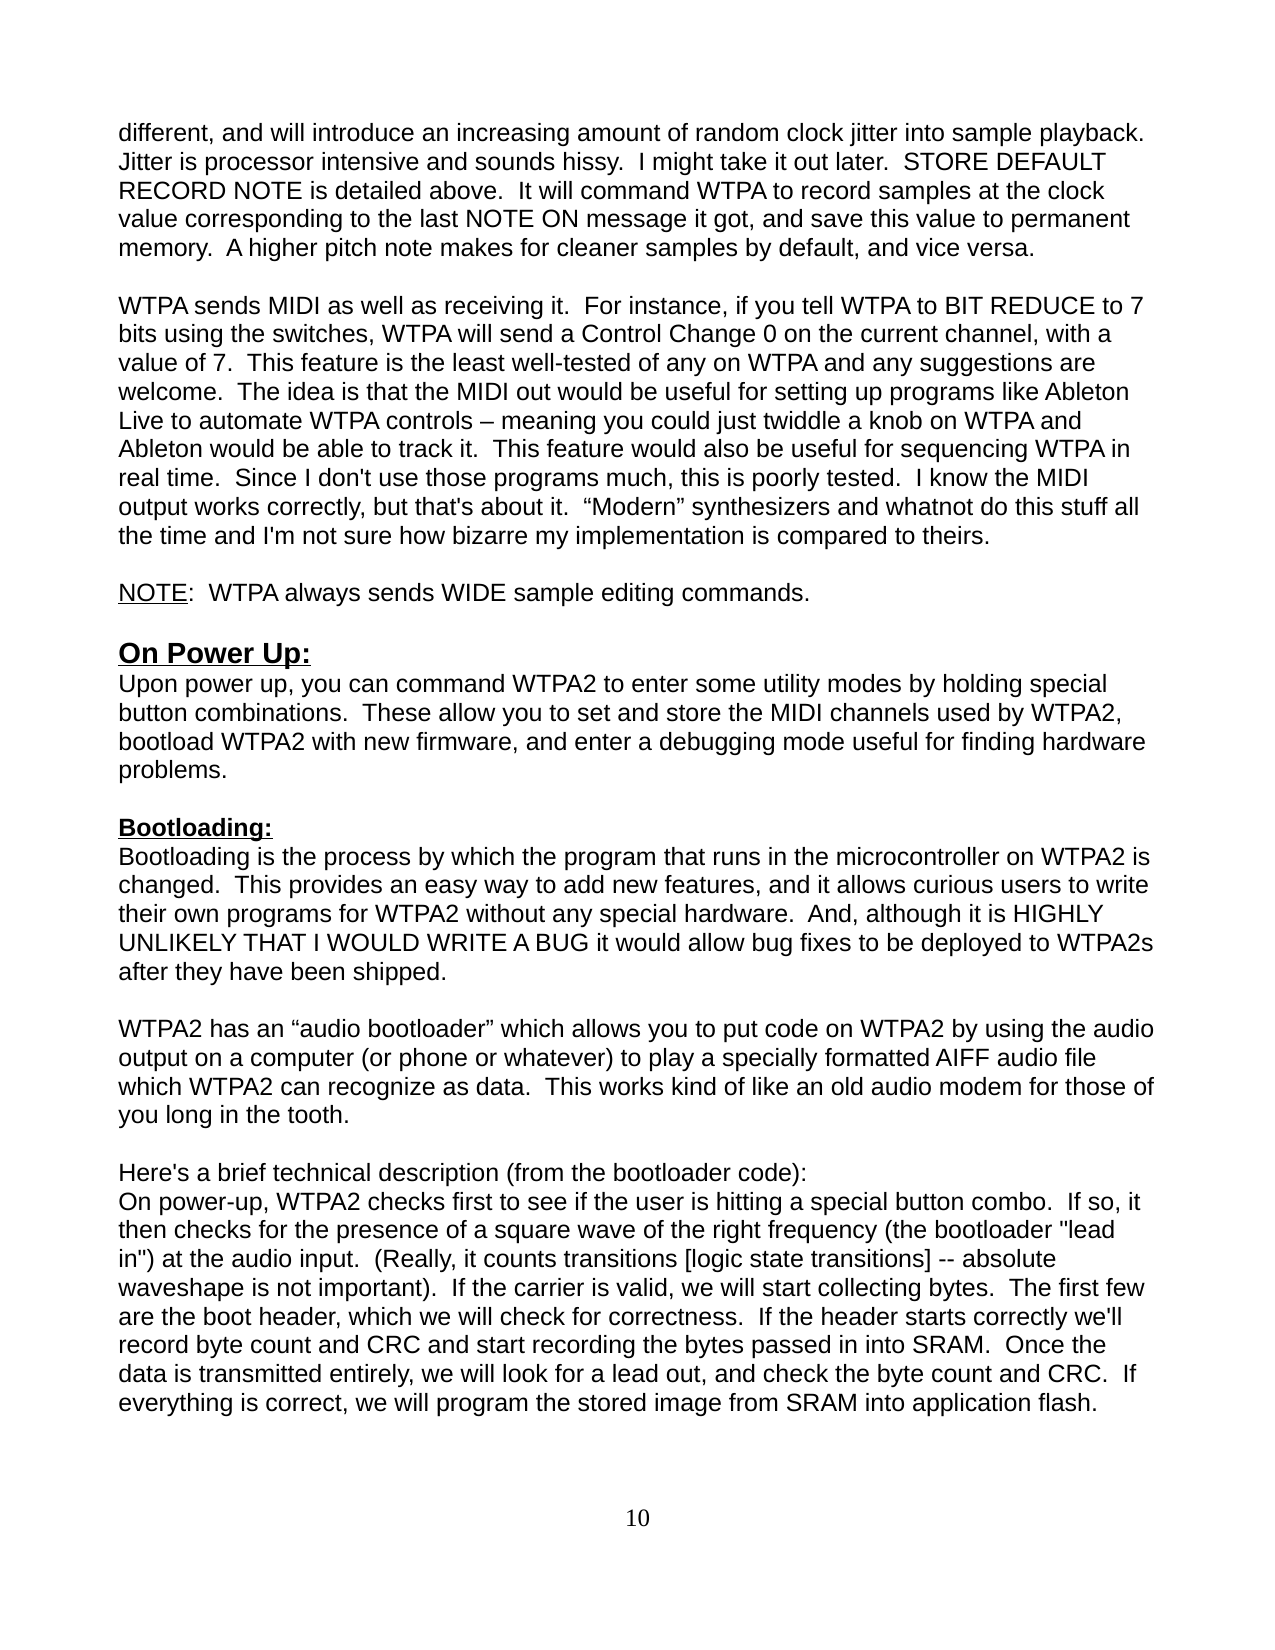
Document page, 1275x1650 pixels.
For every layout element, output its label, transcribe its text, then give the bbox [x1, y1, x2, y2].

text WTPA2 has an “audio bootloader” which allows you to put code on WTPA2 by using the audio output on a computer (or phone or whatever) to play a specially formatted AIFF audio file which WTPA2 can recognize as data. This works kind of like an old audio modem for those of you long in the tooth. [118, 1014, 1157, 1129]
text Here's a brief technical description (from the bootloader code): [118, 1158, 1157, 1187]
text On power-up, WTPA2 checks first to see if the user is hitting a special button combo. If so, it then checks for the presence of a square wave of the right frequency (the bootloader "lead in") at the audio input. (Really, it counts transitions [logic state transitions] -- absolute waveshape is not important). If the carrier is valid, we will start collecting bytes. The first few are the boot header, which we will check for correctness. If the header starts correctly we'll record byte count and CRC and start recording the bytes passed in into SRAM. Once the data is transmitted entirely, we will look for a lead out, and check the byte count and CRC. If everything is correct, we will program the stored image from SRAM into application flash. [118, 1187, 1157, 1417]
text On Power Up: [118, 636, 1157, 669]
text different, and will introduce an increasing amount of random clock jitter into sample playback. Jitter is processor intensive and sounds hissy. I might take it out later. STORE DEFAULT RECORD NOTE is detailed above. It will command WTPA to record samples at the clock value corresponding to the last NOTE ON message it got, and save this value to permanent memory. A higher pitch note makes for cleaner samples by default, and vice versa. [118, 118, 1157, 262]
text WTPA sends MIDI as well as receiving it. For instance, if you tell WTPA to BIT REDUCE to 7 bits using the switches, WTPA will send a Control Change 0 on the current channel, with a value of 7. This feature is the least well-tested of any on WTPA and any suggestions are welcome. The idea is that the MIDI out would be useful for setting up programs like Ableton Live to automate WTPA controls – meaning you could just twiddle a knob on WTPA and Ableton would be able to track it. This feature would also be useful for sequencing WTPA in real time. Since I don't use those programs much, this is poorly tested. I know the MIDI output works correctly, but that's about it. “Modern” synthesizers and whatnot do this stuff all the time and I'm not sure how bizarre my implementation is compared to theirs. [118, 291, 1157, 549]
text Bootloading: [118, 813, 1157, 842]
text Bootloading is the process by which the program that runs in the microcontroller on WTPA2 is changed. This provides an easy way to add new features, and it allows curious users to write their own programs for WTPA2 without any special hardware. And, although it is HIGHLY UNLIKELY THAT I WOULD WRITE A BUG it would allow bug fixes to be deployed to WTPA2s after they have been shipped. [118, 842, 1157, 985]
text Upon power up, you can command WTPA2 to enter some utility modes by holding special button combinations. These allow you to set and store the MIDI channels used by WTPA2, bootload WTPA2 with new firmware, and enter a debugging mode useful for finding hardware problems. [118, 669, 1157, 784]
text NOTE: WTPA always sends WIDE sample editing commands. [118, 578, 1157, 607]
